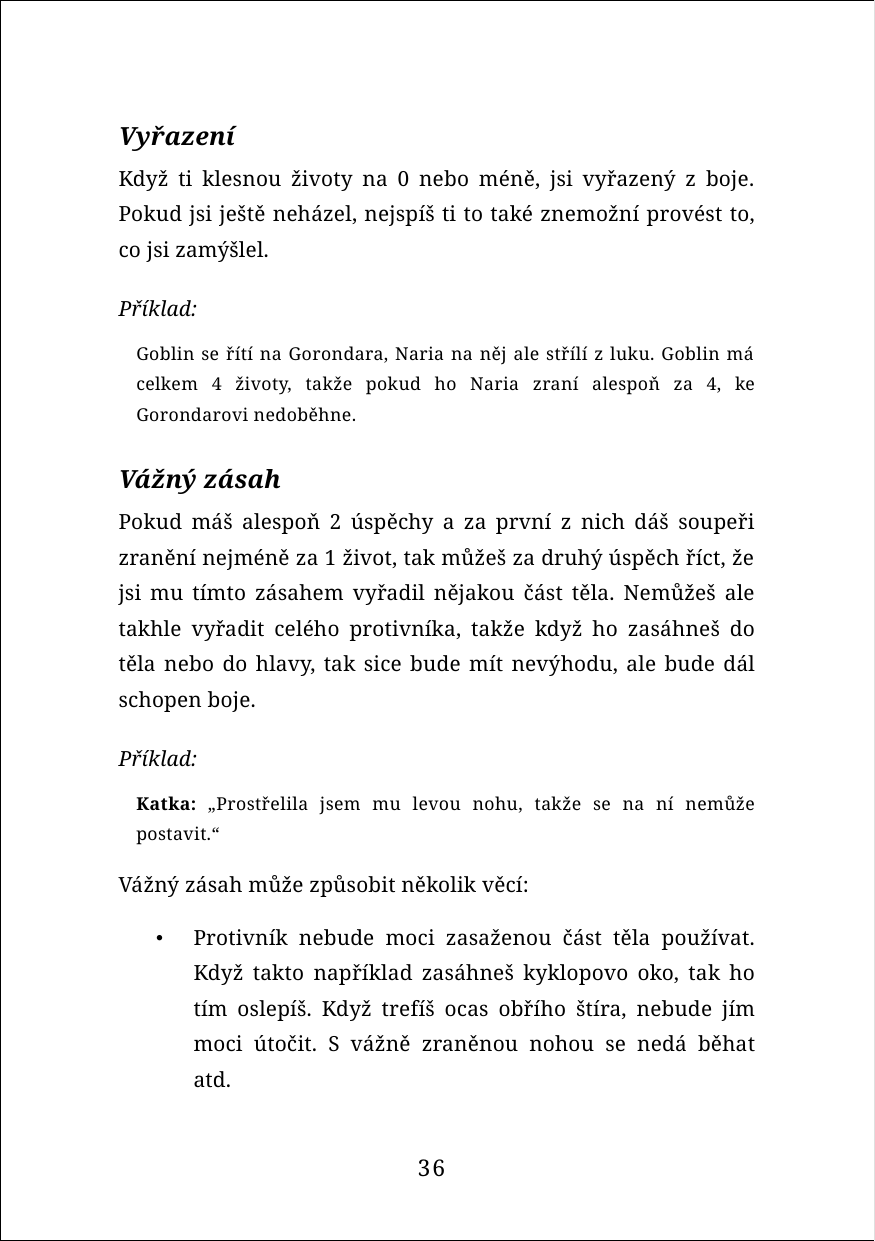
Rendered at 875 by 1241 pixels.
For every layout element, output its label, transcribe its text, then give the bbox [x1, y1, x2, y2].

text Pokud máš alespoň 2 úspěchy a za první z nich dáš soupeři zranění nejméně za 1 život, tak můžeš za druhý úspěch říct, že jsi mu tímto zásahem vyřadil nějakou část těla. Nemůžeš ale takhle vyřadit celého protivníka, takže když ho zasáhneš do těla nebo do hlavy, tak sice bude mít nevýhodu, ale bude dál schopen boje. [118, 507, 756, 713]
text Příklad: [118, 744, 756, 773]
text Goblin se řítí na Gorondara, Naria na něj ale střílí z luku. Goblin má celkem 4 životy, takže pokud ho Naria zraní alespoň za 4, ke Gorondarovi nedoběhne. [136, 342, 756, 426]
text Když ti klesnou životy na 0 nebo méně, jsi vyřazený z boje. Pokud jsi ještě neházel, nejspíš ti to také znemožní provést to, co jsi zamýšlel. [118, 164, 756, 263]
text Příklad: [118, 294, 756, 323]
subtitle Vážný zásah [118, 462, 756, 496]
text Vážný zásah může způsobit několik věcí: [118, 870, 756, 898]
list Protivník nebude moci zasaženou část těla používat. Když takto například zasáhneš kyklopovo oko, tak ho tím oslepíš. Když trefíš ocas obřího štíra, nebude jím moci útočit. S vážně zraněnou nohou se nedá běhat atd. [156, 923, 756, 1093]
text Katka: „Prostřelila jsem mu levou nohu, takže se na ní nemůže postavit.“ [136, 792, 756, 846]
subtitle Vyřazení [118, 118, 756, 152]
